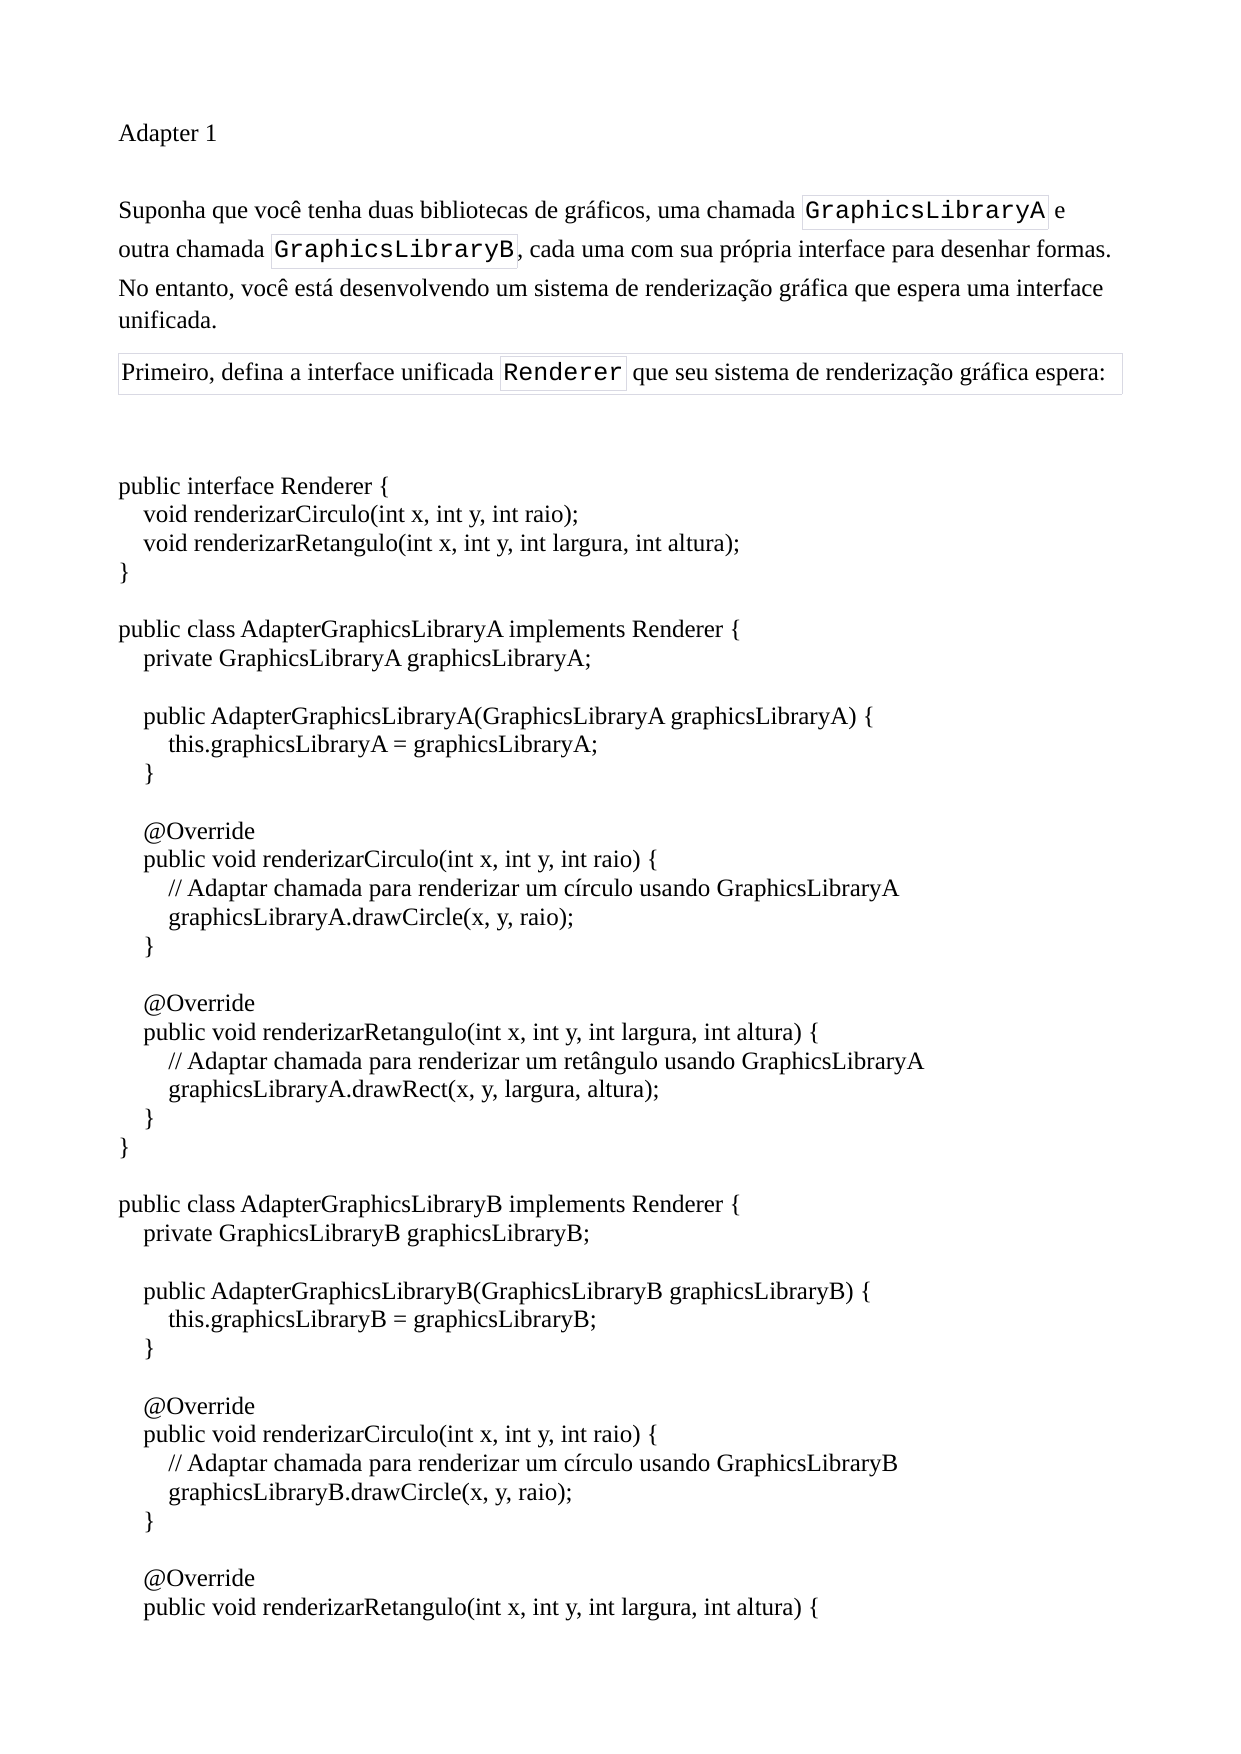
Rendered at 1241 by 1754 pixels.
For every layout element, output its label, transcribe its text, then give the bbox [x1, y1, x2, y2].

text this.graphicsLibraryA = graphicsLibraryA; [118, 729, 1122, 758]
text Adapter 1 [118, 118, 1122, 147]
text public class AdapterGraphicsLibraryA implements Renderer { [118, 614, 1122, 643]
text public void renderizarCirculo(int x, int y, int raio) { [118, 844, 1122, 873]
text public void renderizarRetangulo(int x, int y, int largura, int altura) { [118, 1017, 1122, 1046]
text Suponha que você tenha duas bibliotecas de gráficos, uma chamada GraphicsLibraryA e outra chamada GraphicsLibraryB, cada uma com sua própria interface para desenhar formas. No entanto, você está desenvolvendo um sistema de renderização gráfica que espera uma interface unificada. [118, 194, 1122, 334]
text graphicsLibraryB.drawCircle(x, y, raio); [118, 1477, 1122, 1506]
text public AdapterGraphicsLibraryA(GraphicsLibraryA graphicsLibraryA) { [118, 701, 1122, 729]
text @Override [118, 988, 1122, 1017]
text // Adaptar chamada para renderizar um retângulo usando GraphicsLibraryA [118, 1046, 1122, 1074]
text graphicsLibraryA.drawCircle(x, y, raio); [118, 902, 1122, 931]
text this.graphicsLibraryB = graphicsLibraryB; [118, 1304, 1122, 1333]
text graphicsLibraryA.drawRect(x, y, largura, altura); [118, 1074, 1122, 1103]
text // Adaptar chamada para renderizar um círculo usando GraphicsLibraryB [118, 1448, 1122, 1477]
text } [118, 758, 1122, 787]
text } [118, 557, 1122, 586]
text } [118, 1506, 1122, 1534]
text @Override [118, 816, 1122, 844]
text Primeiro, defina a interface unificada Renderer que seu sistema de renderização gráfica espera: [119, 354, 1122, 394]
text @Override [118, 1563, 1122, 1592]
text public void renderizarCirculo(int x, int y, int raio) { [118, 1419, 1122, 1448]
text public interface Renderer { [118, 471, 1122, 499]
text } [118, 1333, 1122, 1362]
text public class AdapterGraphicsLibraryB implements Renderer { [118, 1189, 1122, 1218]
text } [118, 1132, 1122, 1161]
text @Override [118, 1391, 1122, 1419]
text } [118, 931, 1122, 959]
text // Adaptar chamada para renderizar um círculo usando GraphicsLibraryA [118, 873, 1122, 902]
text } [118, 1103, 1122, 1132]
text private GraphicsLibraryB graphicsLibraryB; [118, 1218, 1122, 1247]
text void renderizarRetangulo(int x, int y, int largura, int altura); [118, 528, 1122, 557]
text public void renderizarRetangulo(int x, int y, int largura, int altura) { [118, 1592, 1122, 1621]
text public AdapterGraphicsLibraryB(GraphicsLibraryB graphicsLibraryB) { [118, 1276, 1122, 1304]
text void renderizarCirculo(int x, int y, int raio); [118, 499, 1122, 528]
text private GraphicsLibraryA graphicsLibraryA; [118, 643, 1122, 672]
